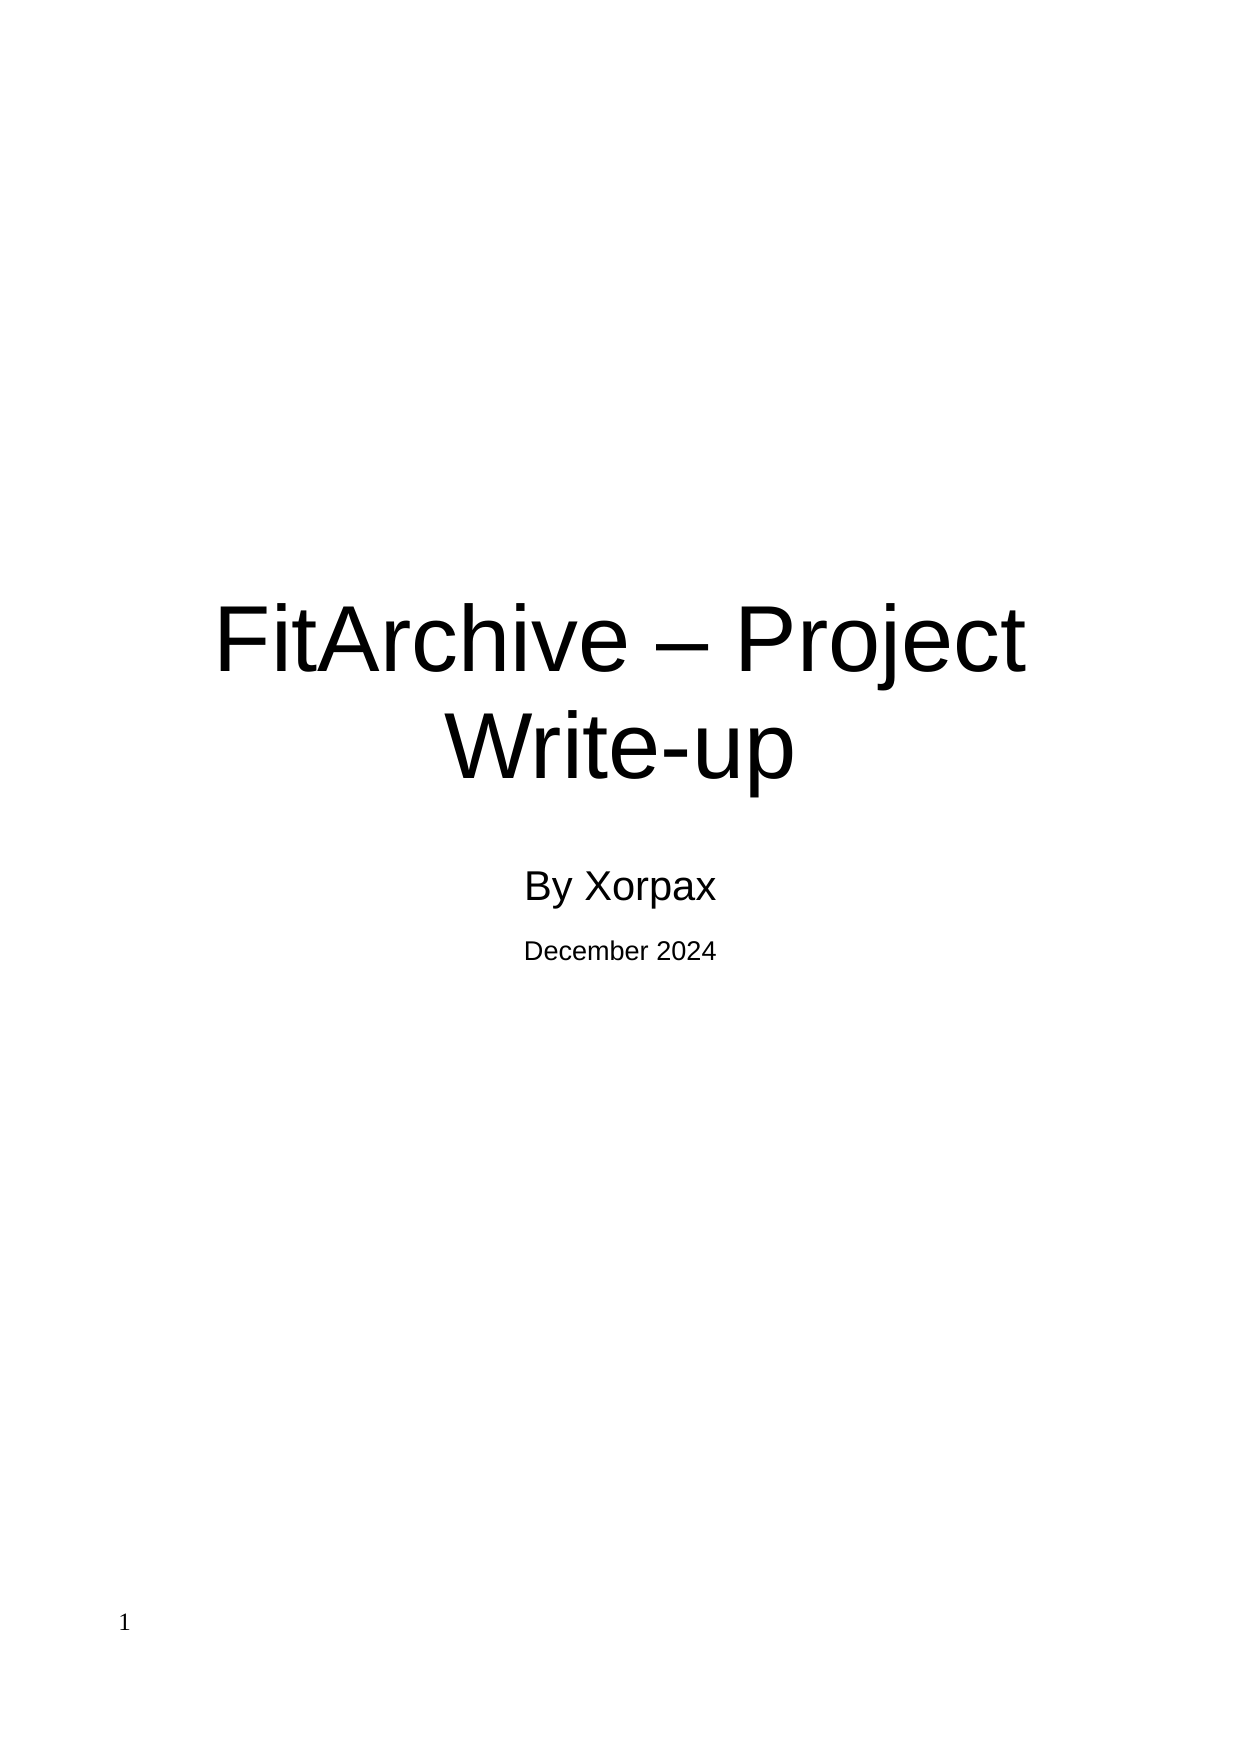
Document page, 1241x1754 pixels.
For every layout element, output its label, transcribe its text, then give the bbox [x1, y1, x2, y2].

text FitArchive – Project Write-up [118, 583, 1122, 798]
text By Xorpax [118, 861, 1122, 909]
text December 2024 [118, 935, 1122, 966]
